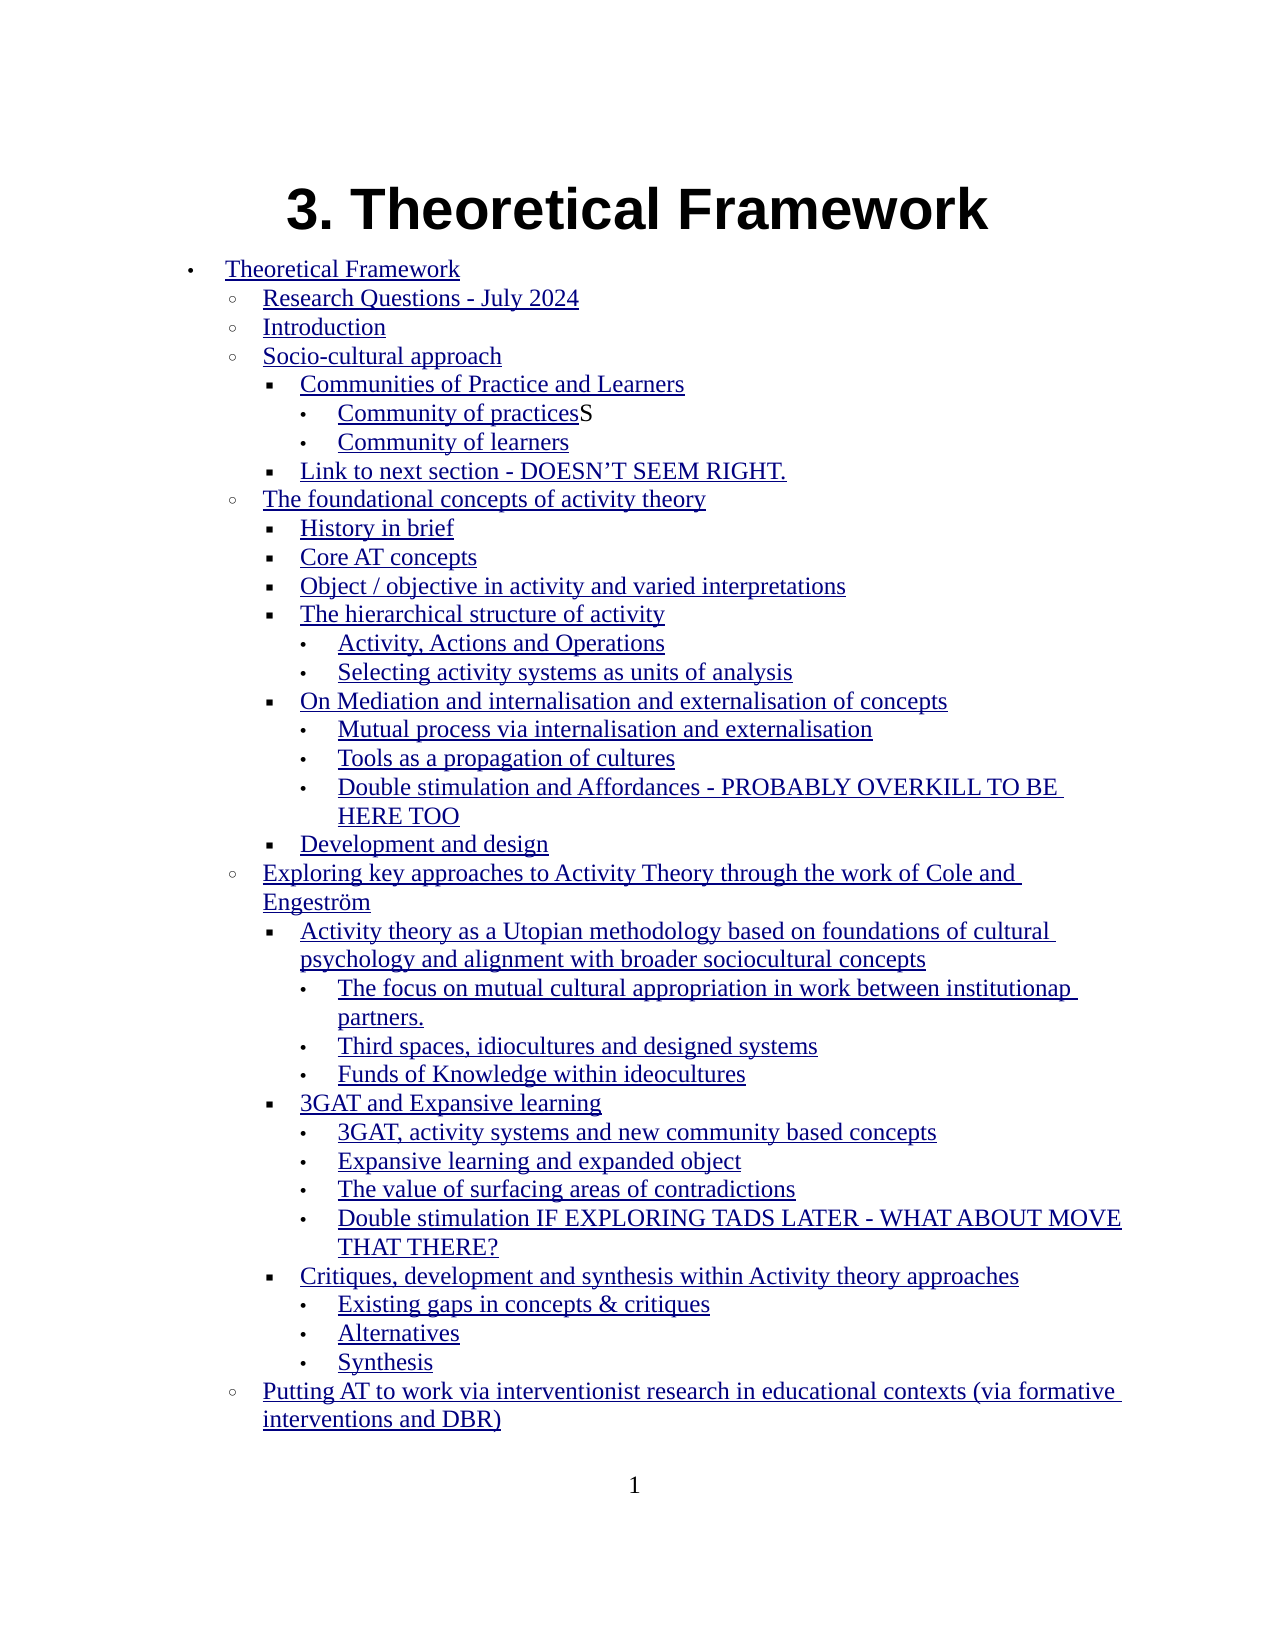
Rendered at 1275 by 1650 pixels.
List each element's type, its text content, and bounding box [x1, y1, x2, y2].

list Development and design [262, 829, 1125, 858]
list Exploring key approaches to Activity Theory through the work of Cole and Engeström [225, 858, 1125, 916]
list Introduction [225, 312, 1125, 341]
list The foundational concepts of activity theory [225, 484, 1125, 513]
list Link to next section - DOESN’T SEEM RIGHT. [262, 456, 1125, 484]
list Existing gaps in concepts & critiques [300, 1289, 1125, 1318]
list Synthesis [300, 1347, 1125, 1376]
list Expansive learning and expanded object [300, 1146, 1125, 1174]
list Theoretical Framework [187, 254, 1125, 283]
list Object / objective in activity and varied interpretations [262, 571, 1125, 599]
list Selecting activity systems as units of analysis [300, 657, 1125, 686]
list Activity theory as a Utopian methodology based on foundations of cultural psychology and alignment with broader sociocultural concepts [262, 916, 1125, 973]
list Critiques, development and synthesis within Activity theory approaches [262, 1261, 1125, 1289]
title 3. Theoretical Framework [150, 175, 1125, 242]
list Activity, Actions and Operations [300, 628, 1125, 657]
list Communities of Practice and Learners [262, 369, 1125, 398]
list Double stimulation and Affordances - PROBABLY OVERKILL TO BE HERE TOO [300, 772, 1125, 829]
list Research Questions - July 2024 [225, 283, 1125, 312]
list Tools as a propagation of cultures [300, 743, 1125, 772]
list Mutual process via internalisation and externalisation [300, 714, 1125, 743]
list The value of surfacing areas of contradictions [300, 1174, 1125, 1203]
list 3GAT and Expansive learning [262, 1088, 1125, 1117]
list Third spaces, idiocultures and designed systems [300, 1031, 1125, 1059]
list Community of learners [300, 427, 1125, 456]
list Funds of Knowledge within ideocultures [300, 1059, 1125, 1088]
list History in brief [262, 513, 1125, 542]
list Double stimulation IF EXPLORING TADS LATER - WHAT ABOUT MOVE THAT THERE? [300, 1203, 1125, 1261]
list Core AT concepts [262, 542, 1125, 571]
list Socio-cultural approach [225, 341, 1125, 369]
list The hierarchical structure of activity [262, 599, 1125, 628]
list On Mediation and internalisation and externalisation of concepts [262, 686, 1125, 714]
list Putting AT to work via interventionist research in educational contexts (via formative interventions and DBR) [225, 1376, 1125, 1433]
list Alternatives [300, 1318, 1125, 1347]
list The focus on mutual cultural appropriation in work between institutionap partners. [300, 973, 1125, 1031]
list 3GAT, activity systems and new community based concepts [300, 1117, 1125, 1146]
list Community of practicesS [300, 398, 1125, 427]
